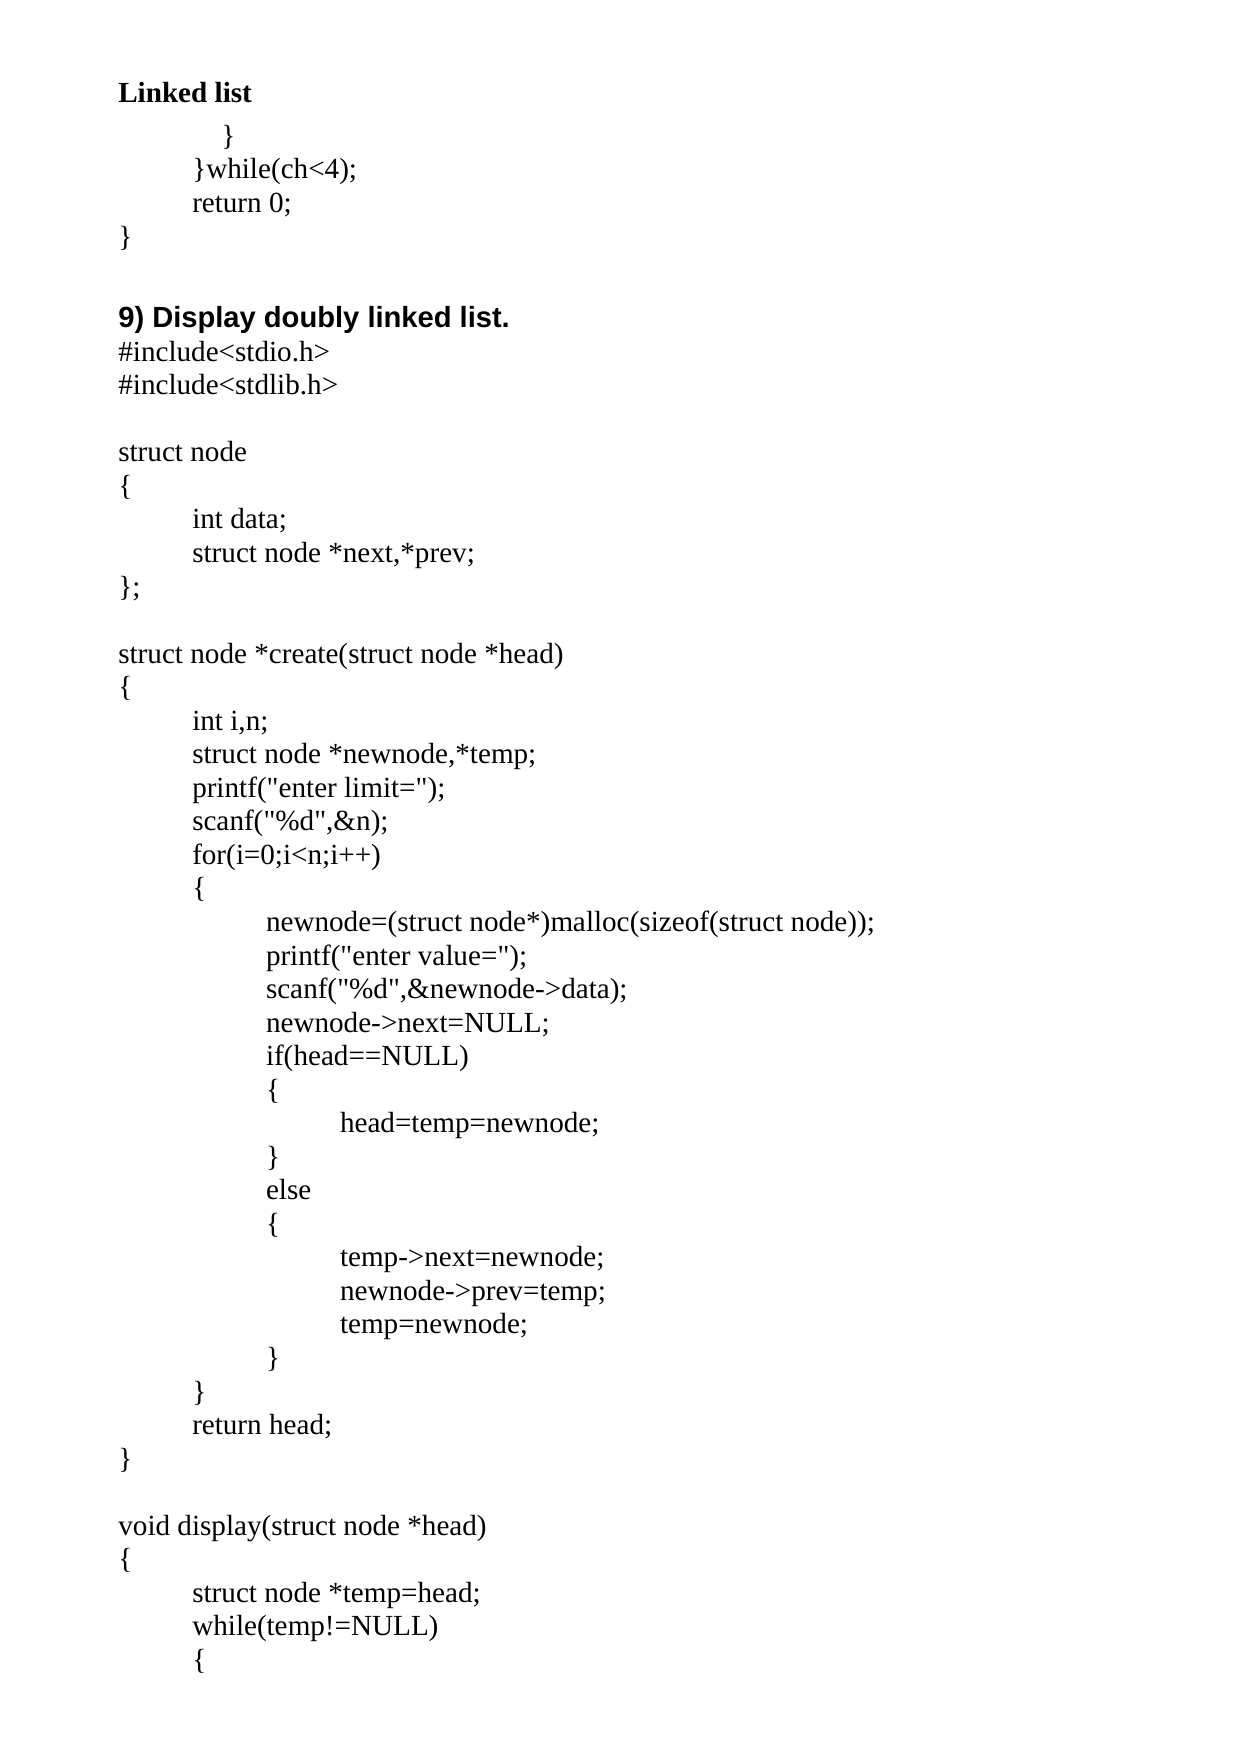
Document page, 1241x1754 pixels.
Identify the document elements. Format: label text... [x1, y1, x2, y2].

text printf("enter value="); [118, 938, 1122, 971]
text { [118, 468, 1122, 502]
text struct node *newnode,*temp; [118, 736, 1122, 770]
text struct node *temp=head; [118, 1575, 1122, 1608]
text newnode->next=NULL; [118, 1005, 1122, 1038]
text scanf("%d",&n); [118, 803, 1122, 837]
text newnode->prev=temp; [118, 1273, 1122, 1307]
text { [118, 1642, 1122, 1676]
text scanf("%d",&newnode->data); [118, 971, 1122, 1005]
text { [118, 871, 1122, 904]
text struct node *create(struct node *head) [118, 636, 1122, 669]
text }; [118, 569, 1122, 602]
text for(i=0;i<n;i++) [118, 837, 1122, 871]
text while(temp!=NULL) [118, 1608, 1122, 1642]
text return 0; [118, 185, 1122, 219]
text #include<stdlib.h> [118, 367, 1122, 401]
subtitle 9) Display doubly linked list. [118, 300, 1122, 334]
text #include<stdio.h> [118, 334, 1122, 367]
text newnode=(struct node*)malloc(sizeof(struct node)); [118, 904, 1122, 938]
text struct node [118, 434, 1122, 468]
text } [118, 1340, 1122, 1374]
text { [118, 1206, 1122, 1239]
text struct node *next,*prev; [118, 535, 1122, 569]
text }while(ch<4); [118, 152, 1122, 185]
text int i,n; [118, 703, 1122, 736]
text if(head==NULL) [118, 1038, 1122, 1072]
text temp=newnode; [118, 1307, 1122, 1340]
text printf("enter limit="); [118, 770, 1122, 803]
text return head; [118, 1407, 1122, 1441]
text void display(struct node *head) [118, 1508, 1122, 1541]
text } [118, 1374, 1122, 1407]
text { [118, 669, 1122, 703]
text else [118, 1172, 1122, 1206]
text int data; [118, 502, 1122, 535]
text } [118, 1441, 1122, 1474]
text } [118, 219, 1122, 252]
text } [118, 1139, 1122, 1172]
text head=temp=newnode; [118, 1105, 1122, 1139]
text { [118, 1072, 1122, 1105]
text } [118, 118, 1122, 152]
text temp->next=newnode; [118, 1239, 1122, 1273]
text { [118, 1541, 1122, 1575]
